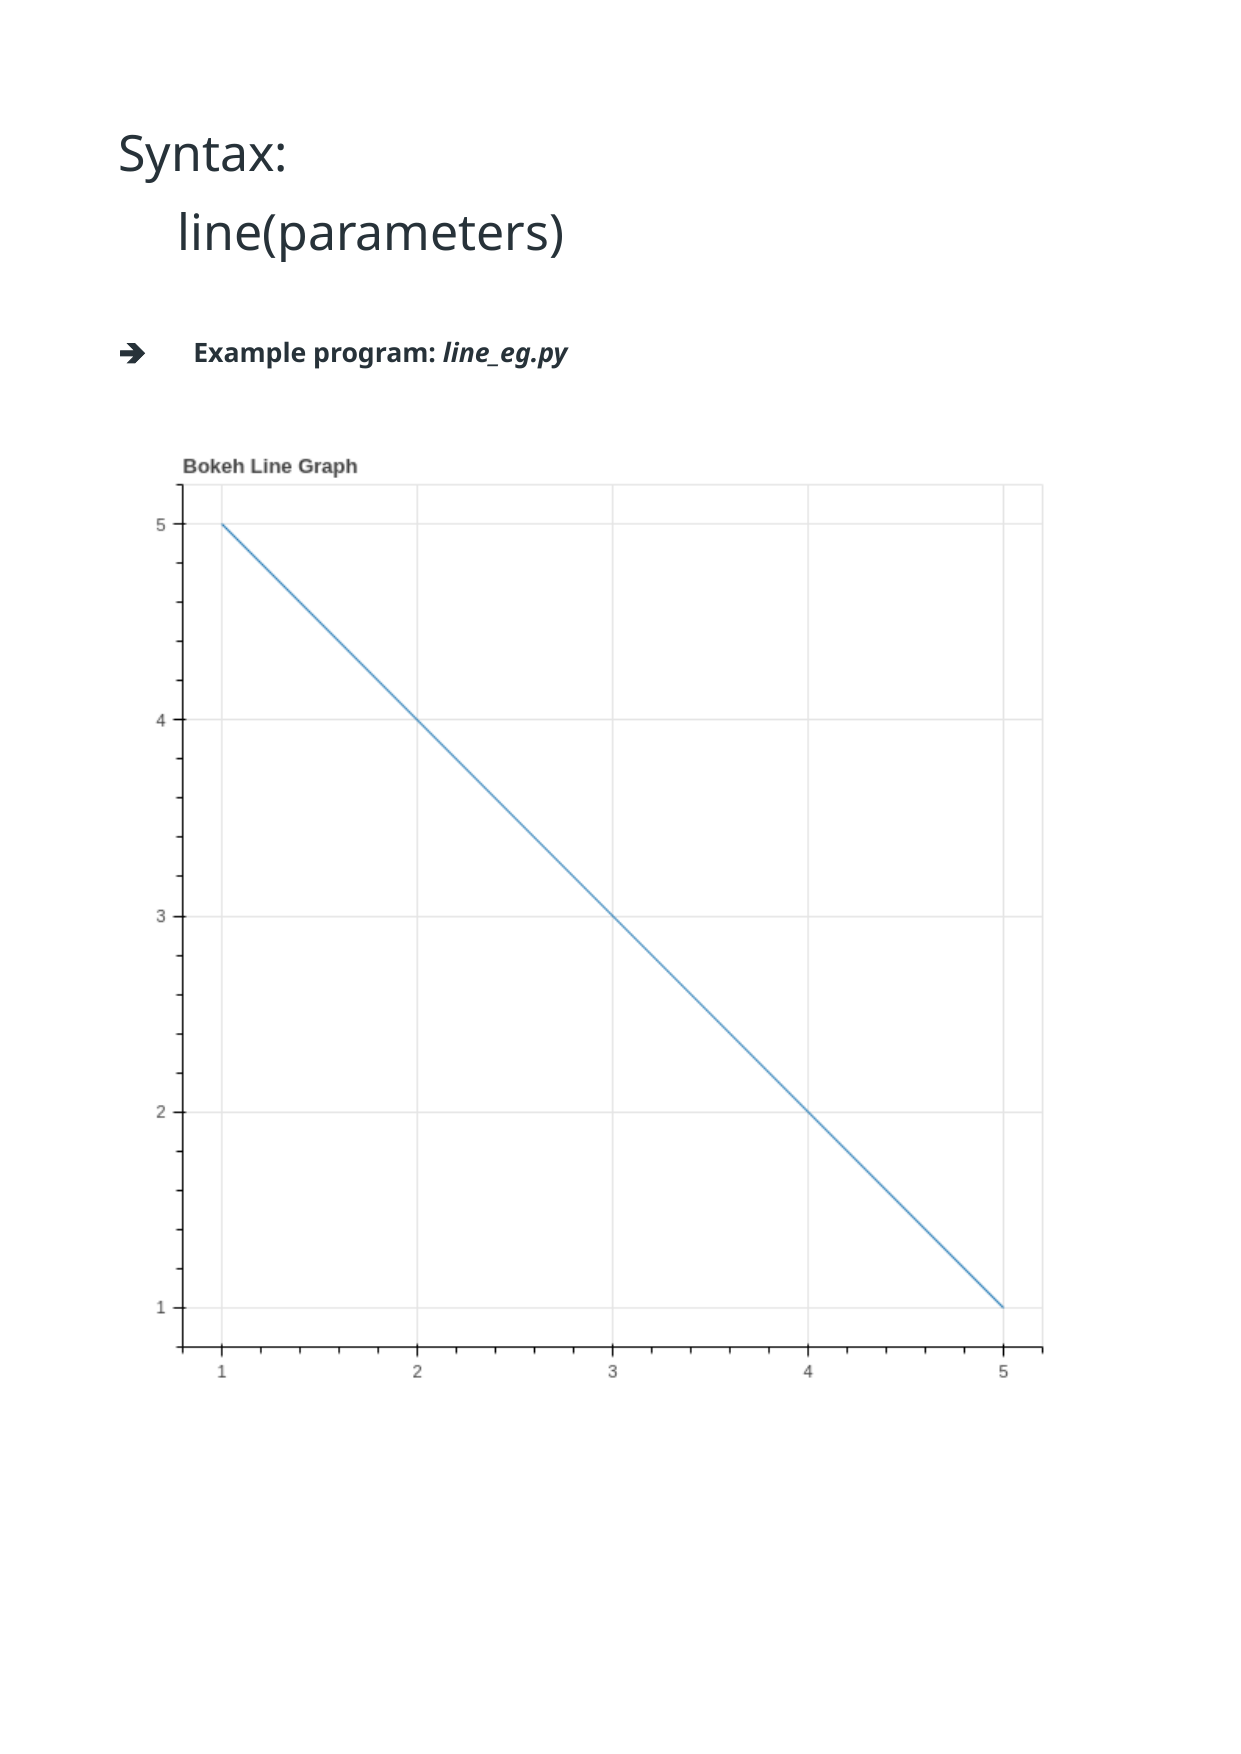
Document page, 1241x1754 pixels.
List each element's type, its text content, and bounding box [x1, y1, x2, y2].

list Example program: line_eg.py [118, 334, 1122, 371]
text line(parameters) [177, 196, 1063, 264]
text Syntax: [118, 118, 1122, 186]
picture [151, 442, 1089, 1381]
